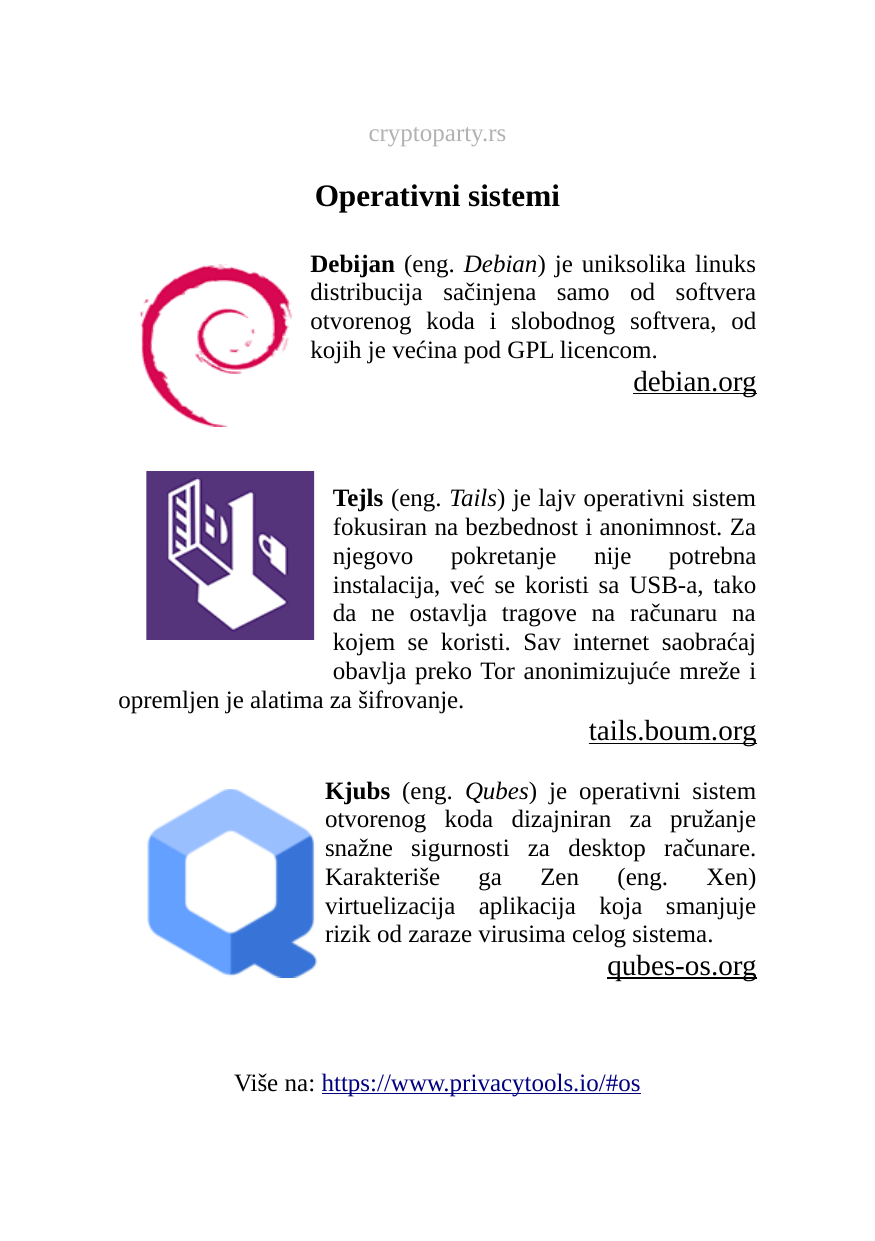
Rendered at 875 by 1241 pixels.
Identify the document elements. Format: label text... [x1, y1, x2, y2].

text tails.boum.org [118, 713, 756, 747]
text qubes-os.org [325, 948, 756, 982]
text Debijan (eng. Debian) je uniksolika linuks distribucija sačinjena samo od softvera otvorenog koda i slobodnog softvera, od kojih je većina pod GPL licencom. [118, 249, 756, 364]
text Operativni sistemi [118, 177, 756, 213]
text [118, 948, 137, 982]
text debian.org [310, 364, 756, 397]
picture [146, 471, 315, 640]
picture [137, 789, 325, 978]
picture [122, 264, 310, 427]
text Tejls (eng. Tails) je lajv operativni sistem fokusiran na bezbednost i anonimnost. Za njegovo pokretanje nije potrebna instalacija, već se koristi sa USB-a, tako da ne ostavlja tragove na računaru na kojem se koristi. Sav internet saobraćaj obavlja preko Tor anonimizujuće mreže i opremljen je alatima za šifrovanje. [118, 483, 756, 713]
text Više na: https://www.privacytools.io/#os [118, 1068, 756, 1097]
text Kjubs (eng. Qubes) je operativni sistem otvorenog koda dizajniran za pružanje snažne sigurnosti za desktop računare. Karakteriše ga Zen (eng. Xen) virtuelizacija aplikacija koja smanjuje rizik od zaraze virusima celog sistema. [118, 776, 756, 948]
